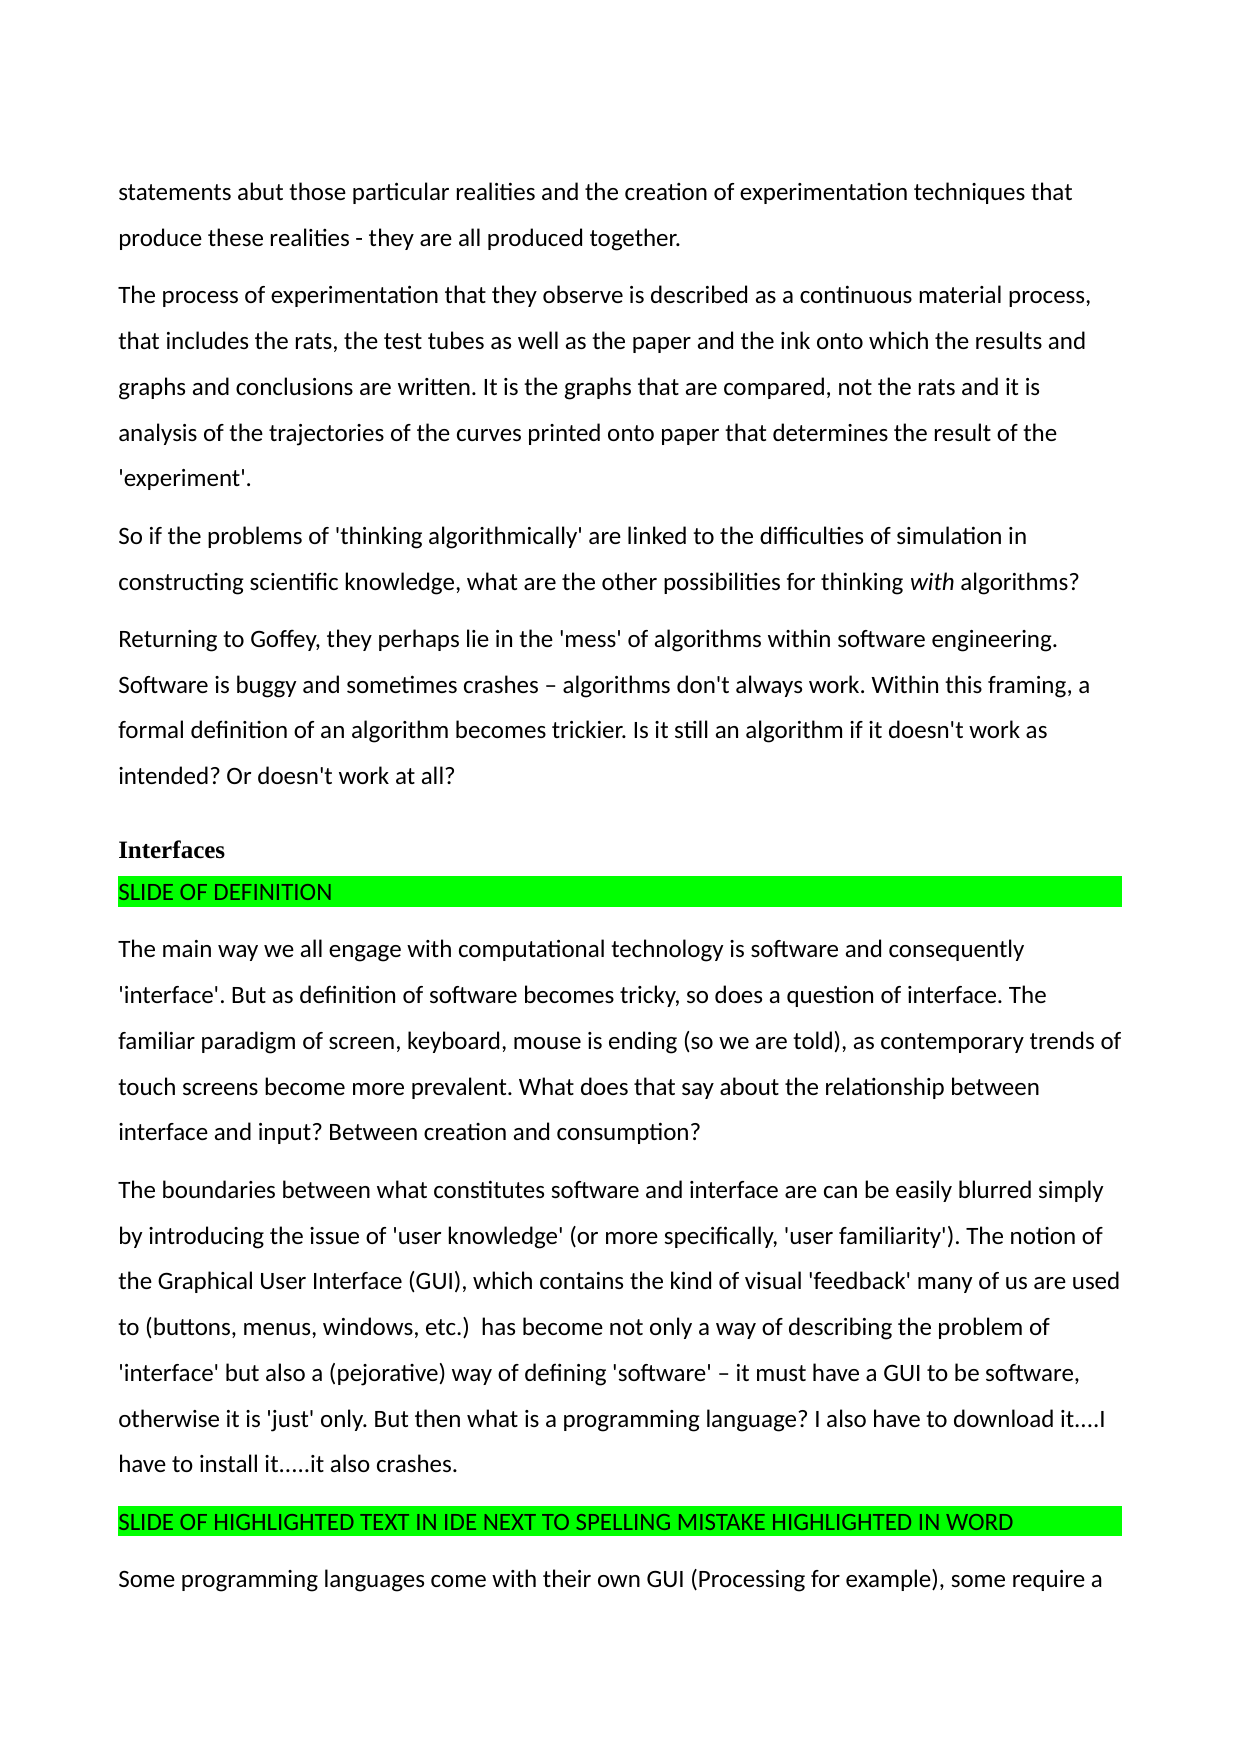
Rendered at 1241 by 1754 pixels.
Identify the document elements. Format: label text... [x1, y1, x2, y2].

text SLIDE OF DEFINITION [118, 876, 1122, 907]
subtitle Interfaces [118, 836, 1122, 864]
text SLIDE OF HIGHLIGHTED TEXT IN IDE NEXT TO SPELLING MISTAKE HIGHLIGHTED IN WORD [118, 1506, 1122, 1536]
text Returning to Goffey, they perhaps lie in the 'mess' of algorithms within software engineering. Software is buggy and sometimes crashes – algorithms don't always work. Within this framing, a formal definition of an algorithm becomes trickier. Is it still an algorithm if it doesn't work as intended? Or doesn't work at all? [118, 623, 1122, 791]
text The process of experimentation that they observe is described as a continuous material process, that includes the rats, the test tubes as well as the paper and the ink onto which the results and graphs and conclusions are written. It is the graphs that are compared, not the rats and it is analysis of the trajectories of the curves printed onto paper that determines the result of the 'experiment'. [118, 279, 1122, 493]
text statements abut those particular realities and the creation of experimentation techniques that produce these realities - they are all produced together. [118, 176, 1122, 253]
text Some programming languages come with their own GUI (Processing for example), some require a [118, 1563, 1122, 1594]
text So if the problems of 'thinking algorithmically' are linked to the difficulties of simulation in constructing scientific knowledge, what are the other possibilities for thinking with algorithms? [118, 520, 1122, 596]
text The main way we all engage with computational technology is software and consequently 'interface'. But as definition of software becomes tricky, so does a question of interface. The familiar paradigm of screen, keyboard, mouse is ending (so we are told), as contemporary trends of touch screens become more prevalent. What does that say about the relationship between interface and input? Between creation and consumption? [118, 934, 1122, 1147]
text The boundaries between what constitutes software and interface are can be easily blurred simply by introducing the issue of 'user knowledge' (or more specifically, 'user familiarity'). The notion of the Graphical User Interface (GUI), which contains the kind of visual 'feedback' many of us are used to (buttons, menus, windows, etc.) has become not only a way of describing the problem of 'interface' but also a (pejorative) way of defining 'software' – it must have a GUI to be software, otherwise it is 'just' only. But then what is a programming language? I also have to download it....I have to install it.....it also crashes. [118, 1174, 1122, 1479]
